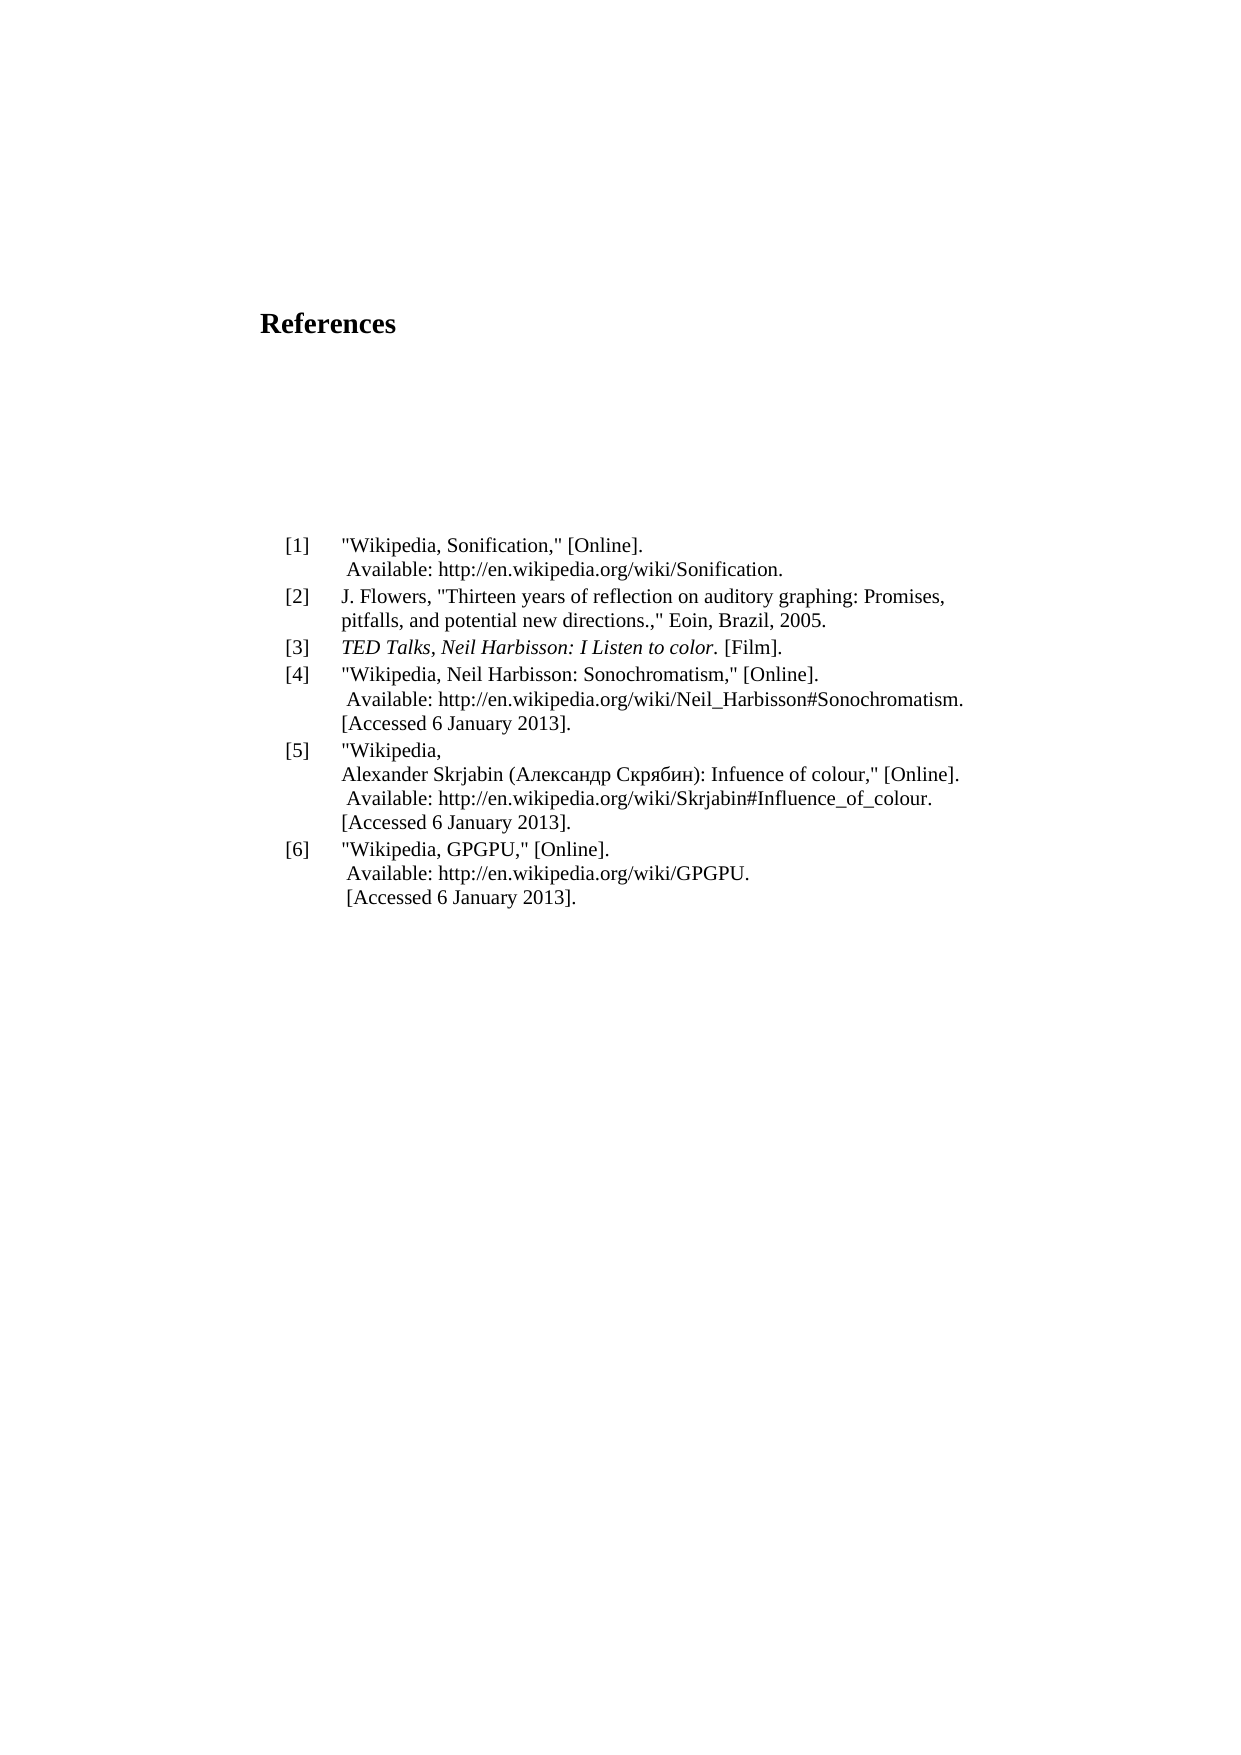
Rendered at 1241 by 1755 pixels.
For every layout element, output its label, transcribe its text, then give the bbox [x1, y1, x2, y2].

table_cell J. Flowers, "Thirteen years of reflection on auditory graphing: Promises, pitfalls, and potential new directions.," Eoin, Brazil, 2005. [316, 583, 980, 634]
table_cell [3] [260, 634, 316, 661]
table_cell [2] [260, 583, 316, 634]
table_cell [6] [260, 836, 316, 911]
table_header [1] [260, 531, 316, 582]
table_header "Wikipedia, Sonification," [Online]. Available: http://en.wikipedia.org/wiki/Sonification. [316, 531, 980, 582]
subtitle References [260, 307, 980, 340]
table_cell "Wikipedia, GPGPU," [Online]. Available: http://en.wikipedia.org/wiki/GPGPU. [Accessed 6 January 2013]. [316, 836, 980, 911]
table_cell TED Talks, Neil Harbisson: I Listen to color. [Film]. [316, 634, 980, 661]
table_cell [4] [260, 661, 316, 736]
table_cell "Wikipedia, Alexander Skrjabin (Александр Скрябин): Infuence of colour," [Online]. Available: http://en.wikipedia.org/wiki/Skrjabin#Influence_of_colour. [Accessed 6 January 2013]. [316, 736, 980, 836]
table_cell "Wikipedia, Neil Harbisson: Sonochromatism," [Online]. Available: http://en.wikipedia.org/wiki/Neil_Harbisson#Sonochromatism. [Accessed 6 January 2013]. [316, 661, 980, 736]
table_cell [5] [260, 736, 316, 836]
